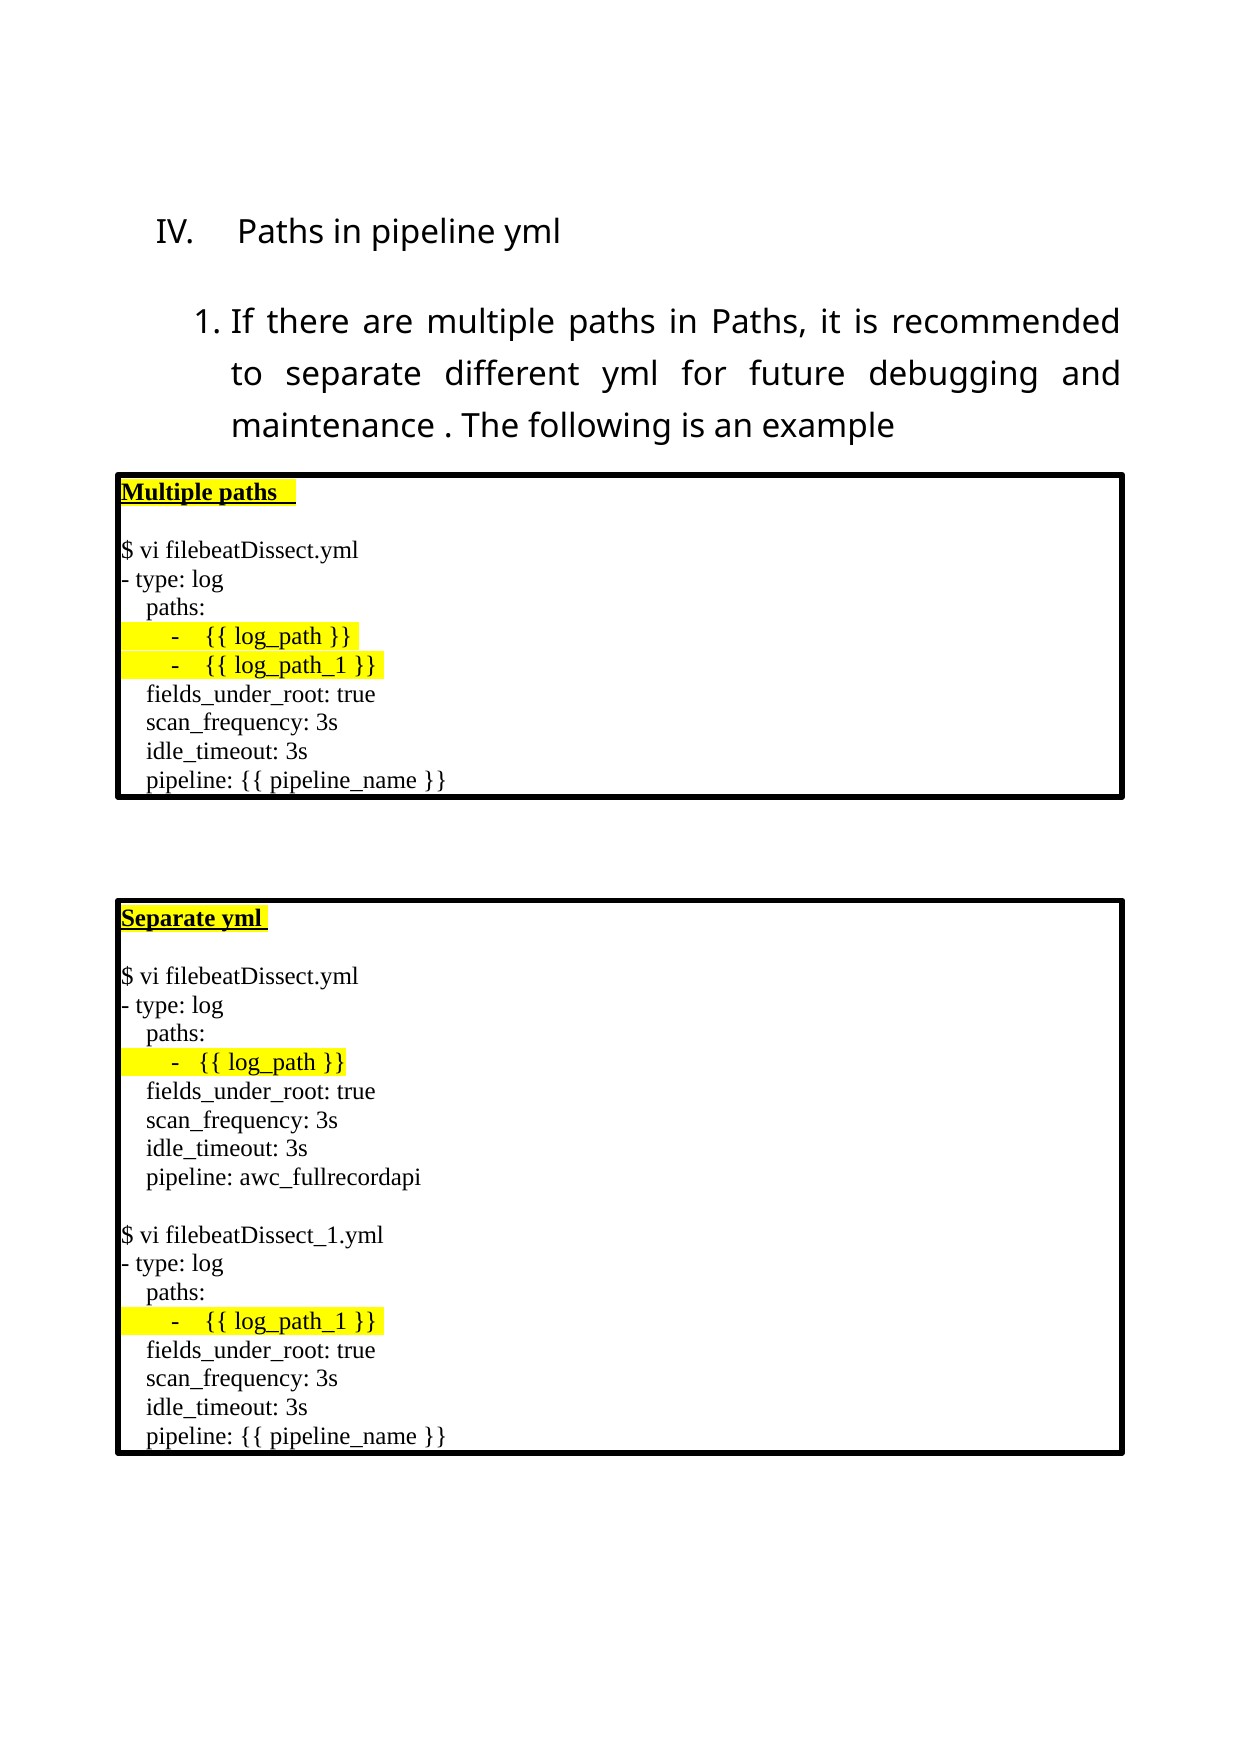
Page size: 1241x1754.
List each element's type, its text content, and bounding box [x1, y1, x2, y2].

list Paths in pipeline yml [156, 208, 1122, 253]
list If there are multiple paths in Paths, it is recommended to separate different yml for future debugging and maintenance . The following is an example [193, 297, 1122, 447]
